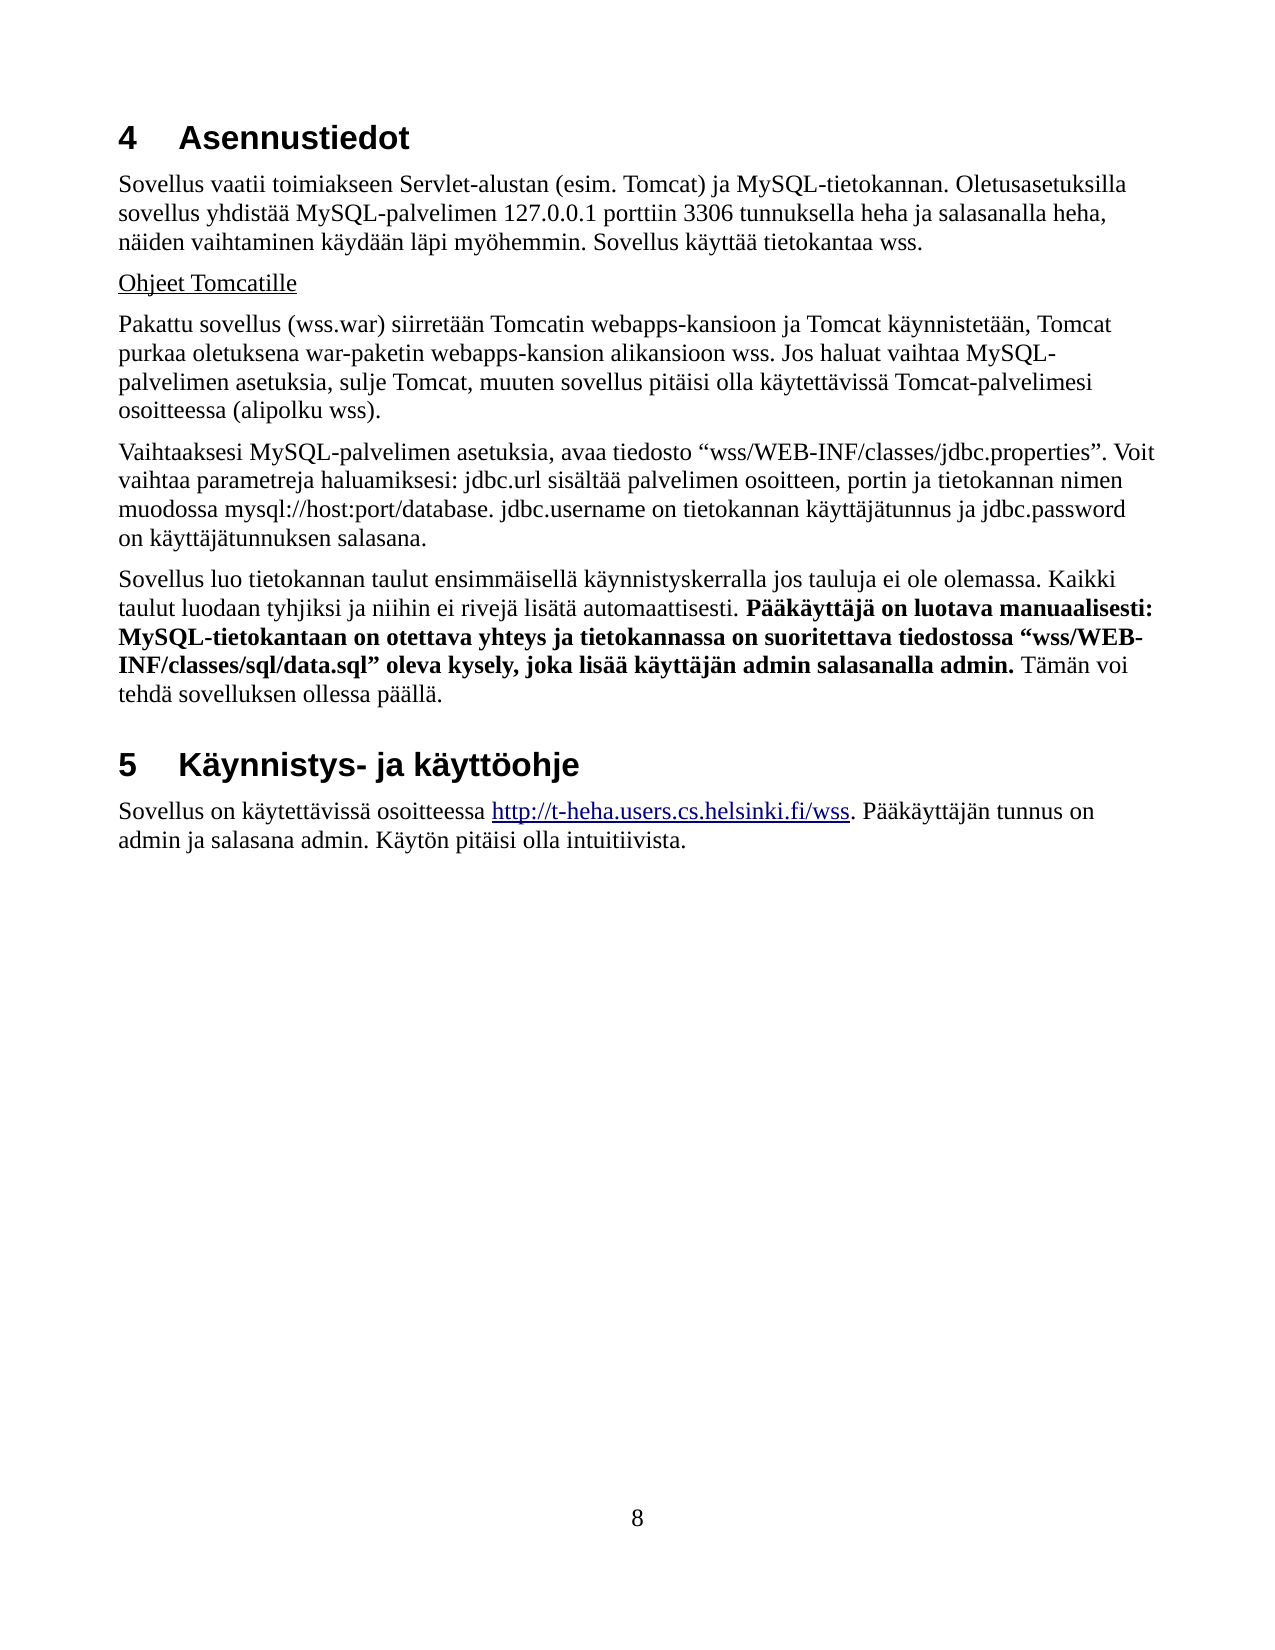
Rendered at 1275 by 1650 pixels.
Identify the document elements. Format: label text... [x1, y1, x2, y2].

text Sovellus vaatii toimiakseen Servlet-alustan (esim. Tomcat) ja MySQL-tietokannan. Oletusasetuksilla sovellus yhdistää MySQL-palvelimen 127.0.0.1 porttiin 3306 tunnuksella heha ja salasanalla heha, näiden vaihtaminen käydään läpi myöhemmin. Sovellus käyttää tietokantaa wss. [118, 169, 1157, 255]
subtitle Asennustiedot [118, 118, 1157, 157]
text Vaihtaaksesi MySQL-palvelimen asetuksia, avaa tiedosto “wss/WEB-INF/classes/jdbc.properties”. Voit vaihtaa parametreja haluamiksesi: jdbc.url sisältää palvelimen osoitteen, portin ja tietokannan nimen muodossa mysql://host:port/database. jdbc.username on tietokannan käyttäjätunnus ja jdbc.password on käyttäjätunnuksen salasana. [118, 437, 1157, 552]
text Ohjeet Tomcatille [118, 268, 1157, 297]
subtitle Käynnistys- ja käyttöohje [118, 745, 1157, 784]
text Pakattu sovellus (wss.war) siirretään Tomcatin webapps-kansioon ja Tomcat käynnistetään, Tomcat purkaa oletuksena war-paketin webapps-kansion alikansioon wss. Jos haluat vaihtaa MySQL-palvelimen asetuksia, sulje Tomcat, muuten sovellus pitäisi olla käytettävissä Tomcat-palvelimesi osoitteessa (alipolku wss). [118, 309, 1157, 424]
text Sovellus on käytettävissä osoitteessa http://t-heha.users.cs.helsinki.fi/wss. Pääkäyttäjän tunnus on admin ja salasana admin. Käytön pitäisi olla intuitiivista. [118, 796, 1157, 854]
text Sovellus luo tietokannan taulut ensimmäisellä käynnistyskerralla jos tauluja ei ole olemassa. Kaikki taulut luodaan tyhjiksi ja niihin ei rivejä lisätä automaattisesti. Pääkäyttäjä on luotava manuaalisesti: MySQL-tietokantaan on otettava yhteys ja tietokannassa on suoritettava tiedostossa “wss/WEB-INF/classes/sql/data.sql” oleva kysely, joka lisää käyttäjän admin salasanalla admin. Tämän voi tehdä sovelluksen ollessa päällä. [118, 564, 1157, 708]
